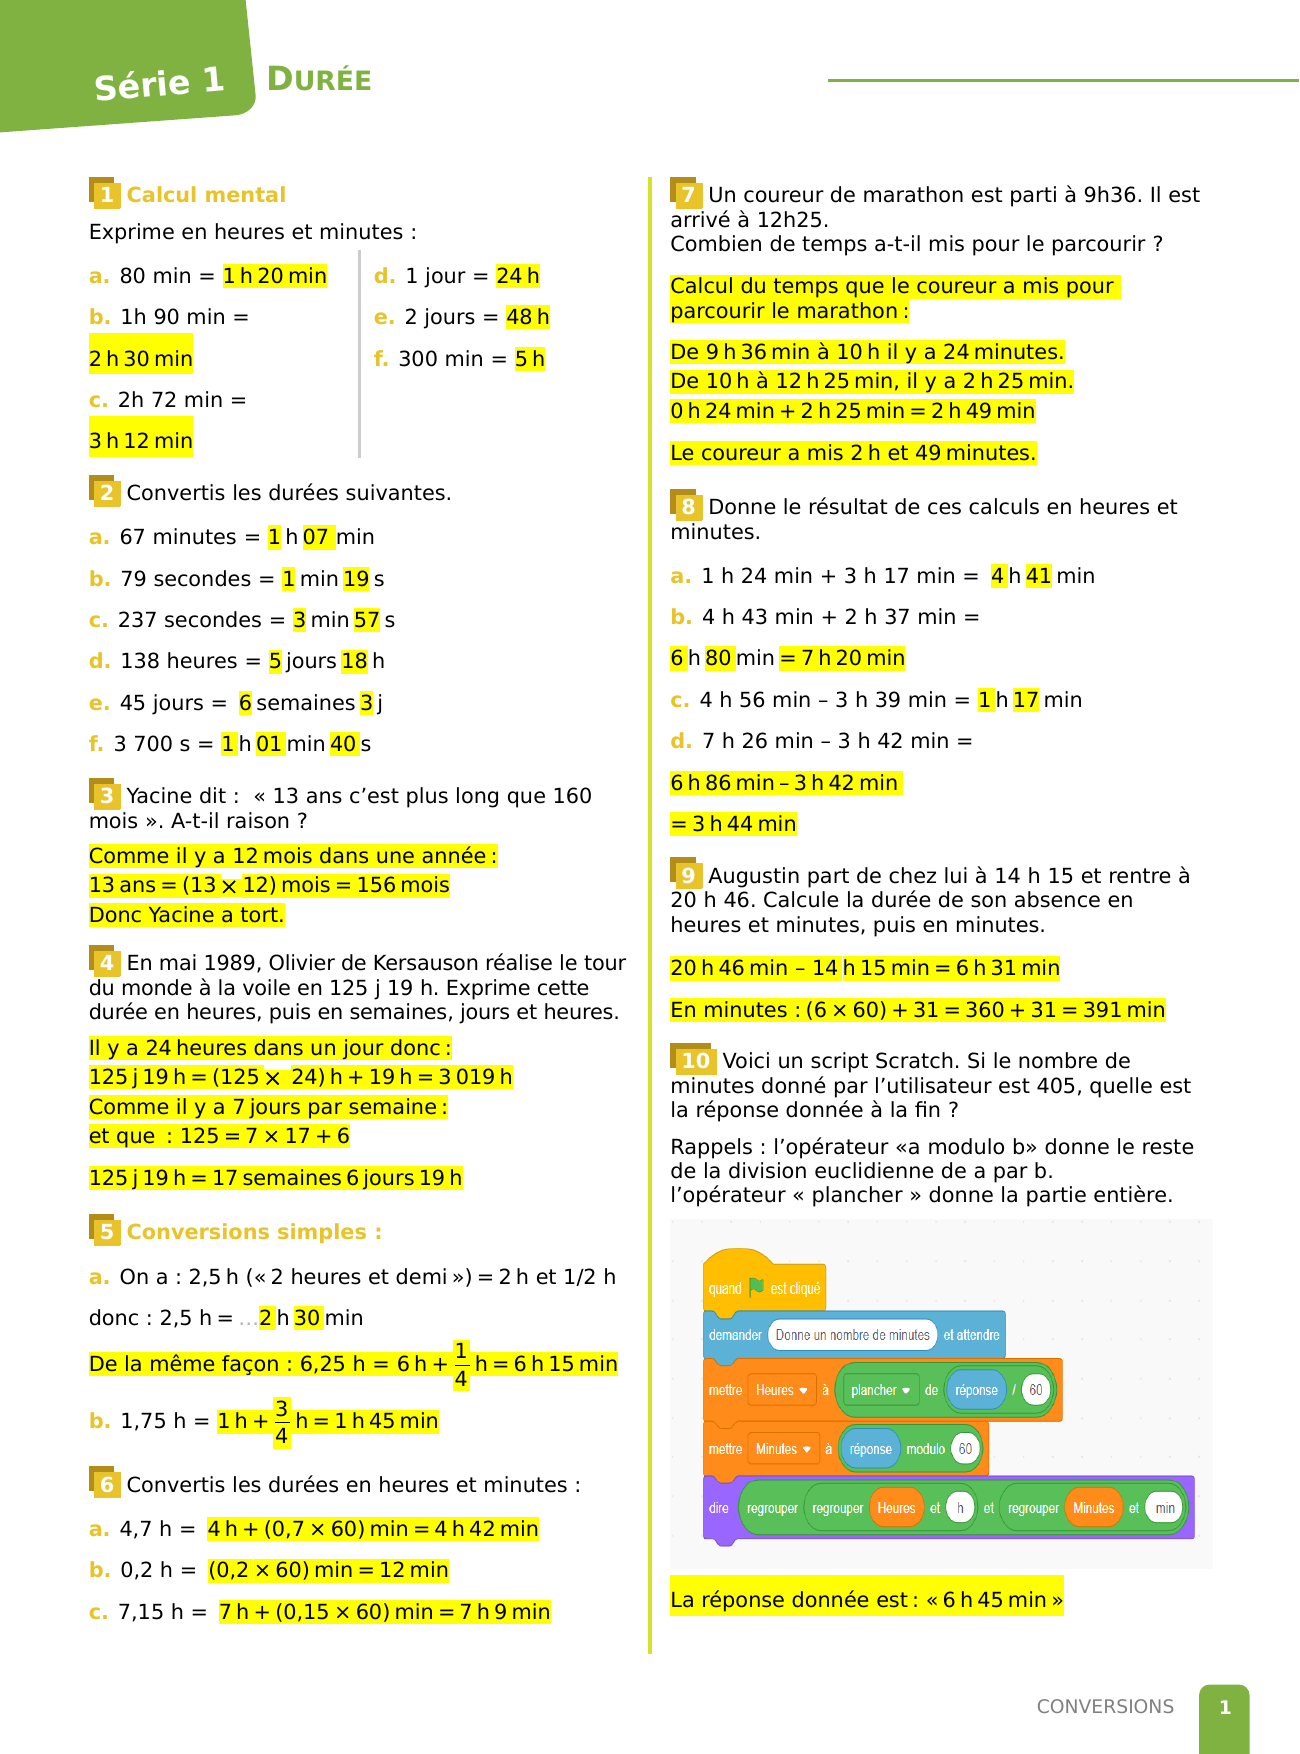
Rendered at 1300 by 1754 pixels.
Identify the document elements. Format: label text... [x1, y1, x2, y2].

list On a : 2,5 h (« 2 heures et demi ») = 2 h et 1/2 h [88, 1251, 629, 1292]
list 1 jour = 24 h [373, 250, 629, 292]
list 45 jours = 6 semaines 3 j [88, 677, 629, 718]
text En minutes : (6 × 60) + 31 = 360 + 31 = 391 min [670, 984, 1211, 1026]
list De 9 h 36 min à 10 h il y a 24 minutes. [670, 335, 1211, 364]
subtitle Conversions simples : [114, 1214, 629, 1245]
list 4 h 56 min – 3 h 39 min = 1 h 17 min [670, 674, 1211, 716]
list 7,15 h = 7 h + (0,15 × 60) min = 7 h 9 min [88, 1586, 629, 1627]
list 1 h 24 min + 3 h 17 min = 4 h 41 min [670, 550, 1211, 591]
list 1,75 h = 1 h + [88, 1397, 273, 1449]
subtitle En mai 1989, Olivier de Kersauson réalise le tour du monde à la voile en 125 j 19 h. Exprime cette durée en heures, puis en semaines, jours et heures. [88, 945, 629, 1024]
list Comme il y a 12 mois dans une année : [88, 839, 629, 868]
list 7 h 26 min – 3 h 42 min = 6 h 86 min – 3 h 42 min = 3 h 44 min [670, 716, 1211, 839]
list 0,2 h = (0,2 × 60) min = 12 min [88, 1545, 629, 1586]
list Donc Yacine a tort. [88, 898, 629, 927]
list 3 700 s = 1 h 01 min 40 s [88, 718, 629, 760]
list 80 min = 1 h 20 min [88, 250, 344, 292]
subtitle Donne le résultat de ces calculs en heures et minutes. [670, 489, 1211, 544]
subtitle Convertis les durées suivantes. [114, 475, 629, 506]
list 67 minutes = 1 h 07 min [88, 512, 629, 553]
list Calcul du temps que le coureur a mis pour parcourir le marathon : [670, 274, 1211, 323]
subtitle Rappels : l’opérateur «a modulo b» donne le reste de la division euclidienne de a par b. l’opérateur « plancher » donne la partie entière. [670, 1135, 1205, 1207]
picture [670, 1219, 1213, 1569]
list 4 h 43 min + 2 h 37 min = 6 h 80 min = 7 h 20 min [670, 591, 1211, 674]
text La réponse donnée est : « 6 h 45 min » [670, 1575, 1211, 1616]
list 79 secondes = 1 min 19 s [88, 553, 629, 594]
subtitle h = 6 h 15 min [470, 1340, 623, 1391]
list 125 j 19 h = (125  24) h + 19 h = 3 019 h [88, 1060, 629, 1089]
text donc : 2,5 h = …2 h 30 min [88, 1292, 629, 1334]
subtitle 125 j 19 h = 17 semaines 6 jours 19 h [463, 1166, 629, 1190]
list 2h 72 min = 3 h 12 min [88, 374, 344, 457]
text 20 h 46 min – 14 h 15 min = 6 h 31 min [670, 943, 1211, 984]
subtitle Un coureur de marathon est parti à 9h36. Il est arrivé à 12h25. Combien de temps a-t-il mis pour le parcourir ? [670, 177, 1211, 257]
subtitle Voici un script Scratch. Si le nombre de minutes donné par l’utilisateur est 405, quelle est la réponse donnée à la fin ? [670, 1043, 1211, 1123]
list 4,7 h = 4 h + (0,7 × 60) min = 4 h 42 min [88, 1503, 629, 1545]
list Comme il y a 7 jours par semaine : [88, 1089, 629, 1119]
list 1h 90 min = 2 h 30 min [88, 292, 344, 374]
list 13 ans = (13  12) mois = 156 mois [88, 868, 629, 898]
subtitle Yacine dit : « 13 ans c’est plus long que 160 mois ». A-t-il raison ? [88, 778, 629, 833]
list Il y a 24 heures dans un jour donc : [88, 1031, 629, 1060]
list h = 1 h 45 min [291, 1397, 629, 1449]
list 138 heures = 5 jours 18 h [88, 636, 629, 677]
subtitle Convertis les durées en heures et minutes : [114, 1466, 629, 1497]
subtitle Exprime en heures et minutes : [88, 220, 623, 244]
list 300 min = 5 h [373, 333, 629, 374]
subtitle Le coureur a mis 2 h et 49 minutes. [670, 441, 1211, 465]
subtitle Augustin part de chez lui à 14 h 15 et rentre à 20 h 46. Calcule la durée de son absence en heures et minutes, puis en minutes. [670, 857, 1211, 937]
list 237 secondes = 3 min 57 s [88, 594, 629, 636]
list et que : 125 = 7 × 17 + 6 [88, 1119, 629, 1148]
list De 10 h à 12 h 25 min, il y a 2 h 25 min. [670, 364, 1211, 394]
list 2 jours = 48 h [373, 292, 629, 333]
subtitle De la même façon : 6,25 h = 6 h + [88, 1340, 453, 1391]
subtitle Calcul mental [114, 177, 629, 208]
list 0 h 24 min + 2 h 25 min = 2 h 49 min [670, 394, 1211, 423]
